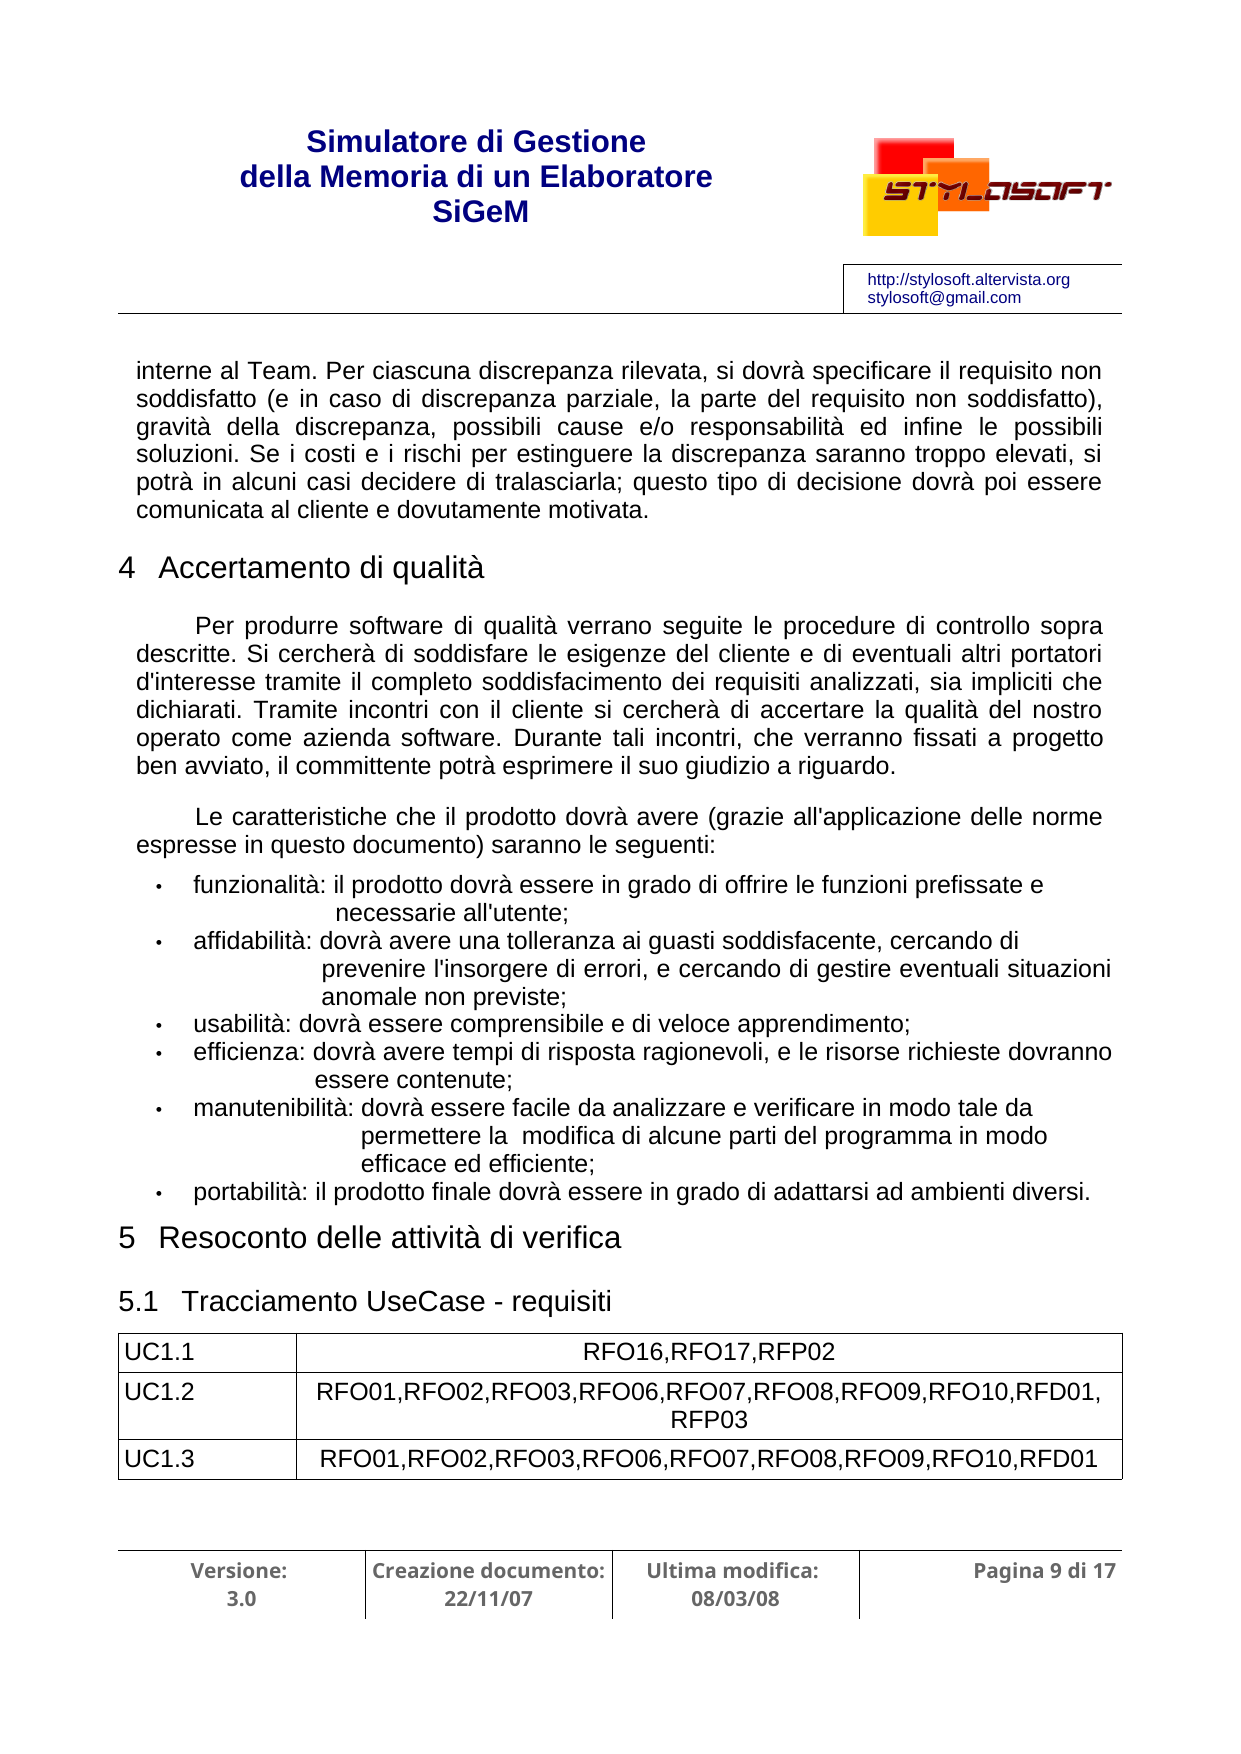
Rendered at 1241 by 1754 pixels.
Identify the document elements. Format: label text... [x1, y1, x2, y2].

list usabilità: dovrà essere comprensibile e di veloce apprendimento; [156, 1010, 1122, 1038]
list manutenibilità: dovrà essere facile da analizzare e verificare in modo tale da permettere la modifica di alcune parti del programma in modo efficace ed efficiente; [156, 1094, 1122, 1178]
list funzionalità: il prodotto dovrà essere in grado di offrire le funzioni prefissate e necessarie all'utente; [156, 871, 1122, 927]
table_cell UC1.2 [119, 1373, 296, 1439]
table_header UC1.1 [119, 1334, 296, 1372]
table_cell RFO01,RFO02,RFO03,RFO06,RFO07,RFO08,RFO09,RFO10,RFD01, RFP03 [297, 1373, 1122, 1439]
subtitle Resoconto delle attività di verifica [118, 1221, 1122, 1255]
table_header RFO16,RFO17,RFP02 [297, 1334, 1122, 1372]
text Le caratteristiche che il prodotto dovrà avere (grazie all'applicazione delle norme espresse in questo documento) saranno le seguenti: [136, 803, 1104, 859]
subtitle Accertamento di qualità [118, 551, 1122, 586]
table_cell RFO01,RFO02,RFO03,RFO06,RFO07,RFO08,RFO09,RFO10,RFD01 [297, 1440, 1122, 1479]
subtitle Tracciamento UseCase - requisiti [118, 1285, 1122, 1318]
list affidabilità: dovrà avere una tolleranza ai guasti soddisfacente, cercando di prevenire l'insorgere di errori, e cercando di gestire eventuali situazioni anomale non previste; [156, 927, 1122, 1010]
table_cell UC1.3 [119, 1440, 296, 1479]
text interne al Team. Per ciascuna discrepanza rilevata, si dovrà specificare il requisito non soddisfatto (e in caso di discrepanza parziale, la parte del requisito non soddisfatto), gravità della discrepanza, possibili cause e/o responsabilità ed infine le possibili soluzioni. Se i costi e i rischi per estinguere la discrepanza saranno troppo elevati, si potrà in alcuni casi decidere di tralasciarla; questo tipo di decisione dovrà poi essere comunicata al cliente e dovutamente motivata. [136, 357, 1104, 524]
list portabilità: il prodotto finale dovrà essere in grado di adattarsi ad ambienti diversi. [156, 1178, 1122, 1206]
picture [848, 123, 1117, 247]
list efficienza: dovrà avere tempi di risposta ragionevoli, e le risorse richieste dovranno essere contenute; [156, 1038, 1122, 1094]
text Per produrre software di qualità verrano seguite le procedure di controllo sopra descritte. Si cercherà di soddisfare le esigenze del cliente e di eventuali altri portatori d'interesse tramite il completo soddisfacimento dei requisiti analizzati, sia impliciti che dichiarati. Tramite incontri con il cliente si cercherà di accertare la qualità del nostro operato come azienda software. Durante tali incontri, che verranno fissati a progetto ben avviato, il committente potrà esprimere il suo giudizio a riguardo. [136, 612, 1104, 779]
